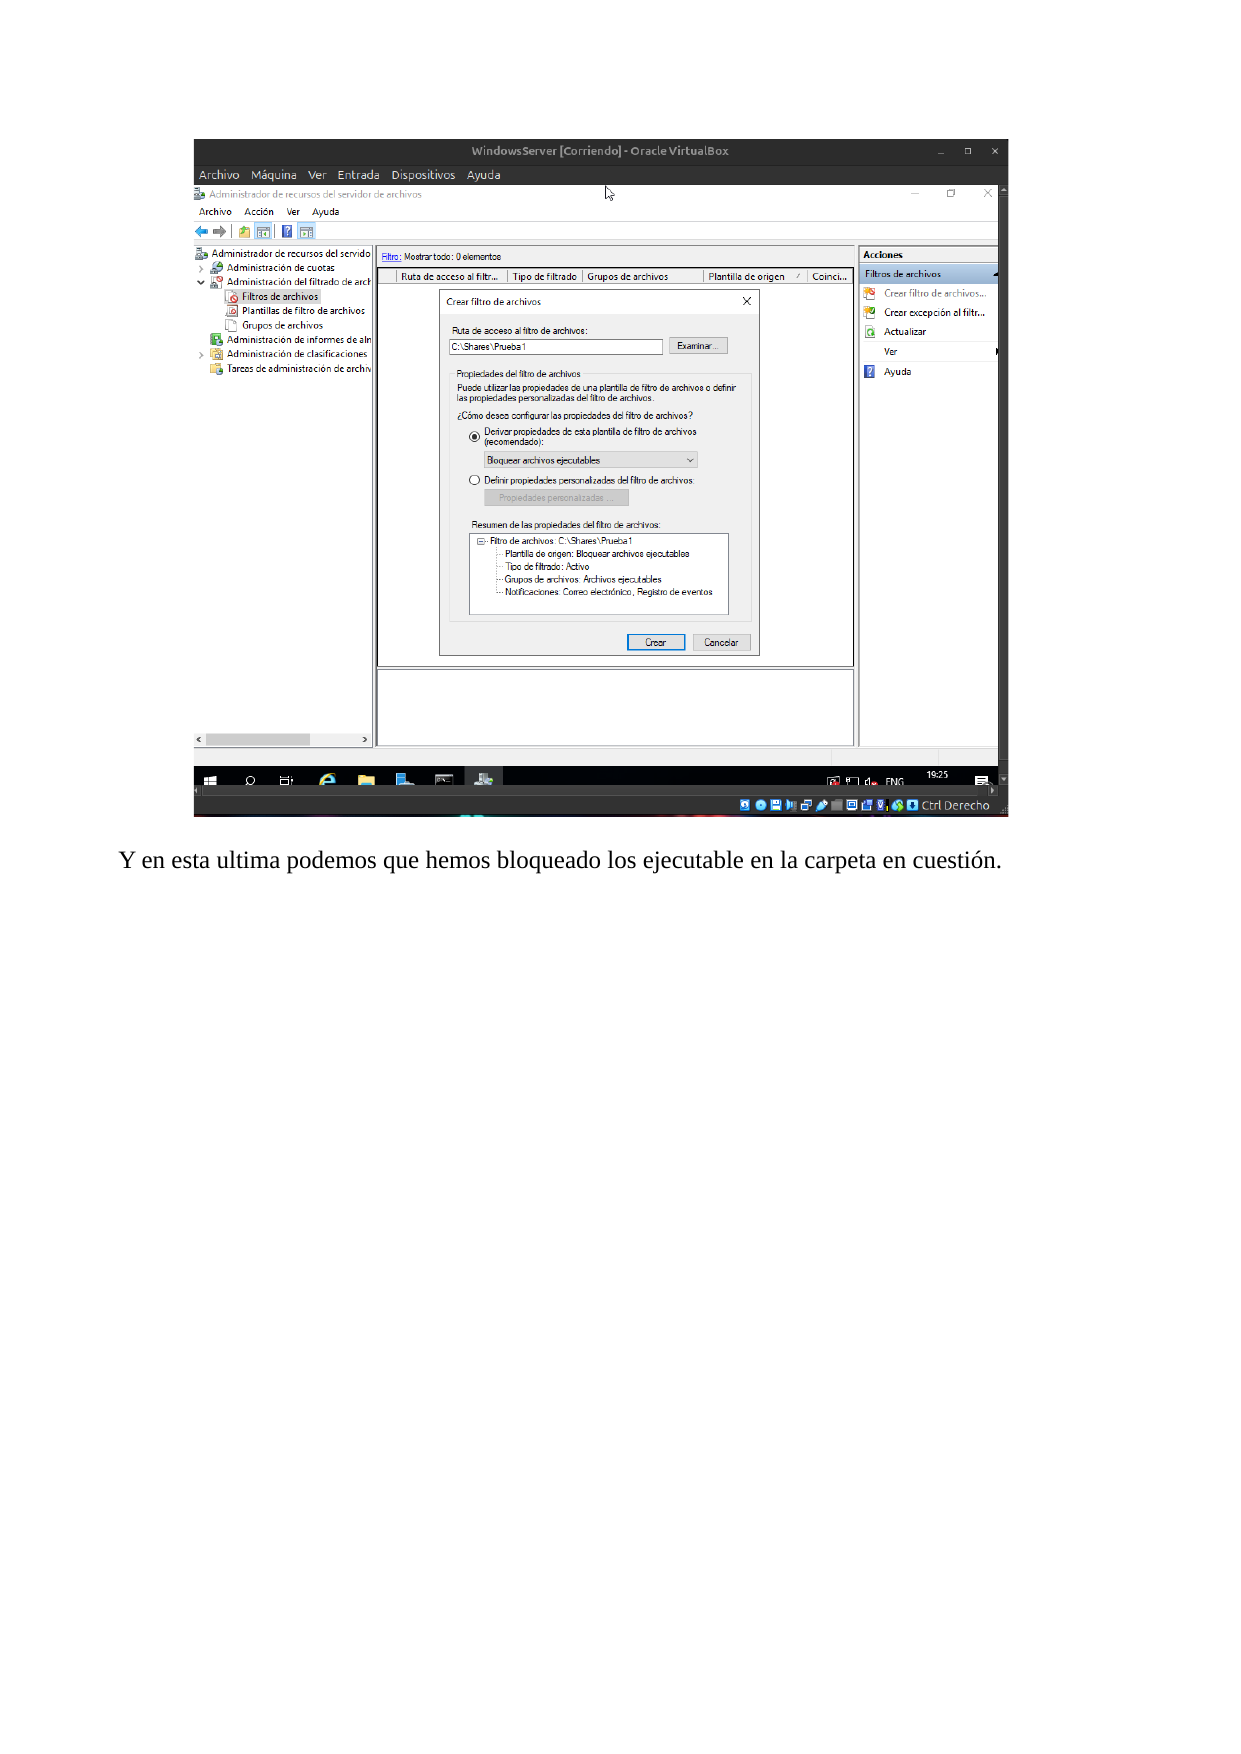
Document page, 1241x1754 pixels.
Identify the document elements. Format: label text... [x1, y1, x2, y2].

text Y en esta ultima podemos que hemos bloqueado los ejecutable en la carpeta en cuestión. [118, 845, 1122, 874]
picture [193, 139, 1009, 817]
